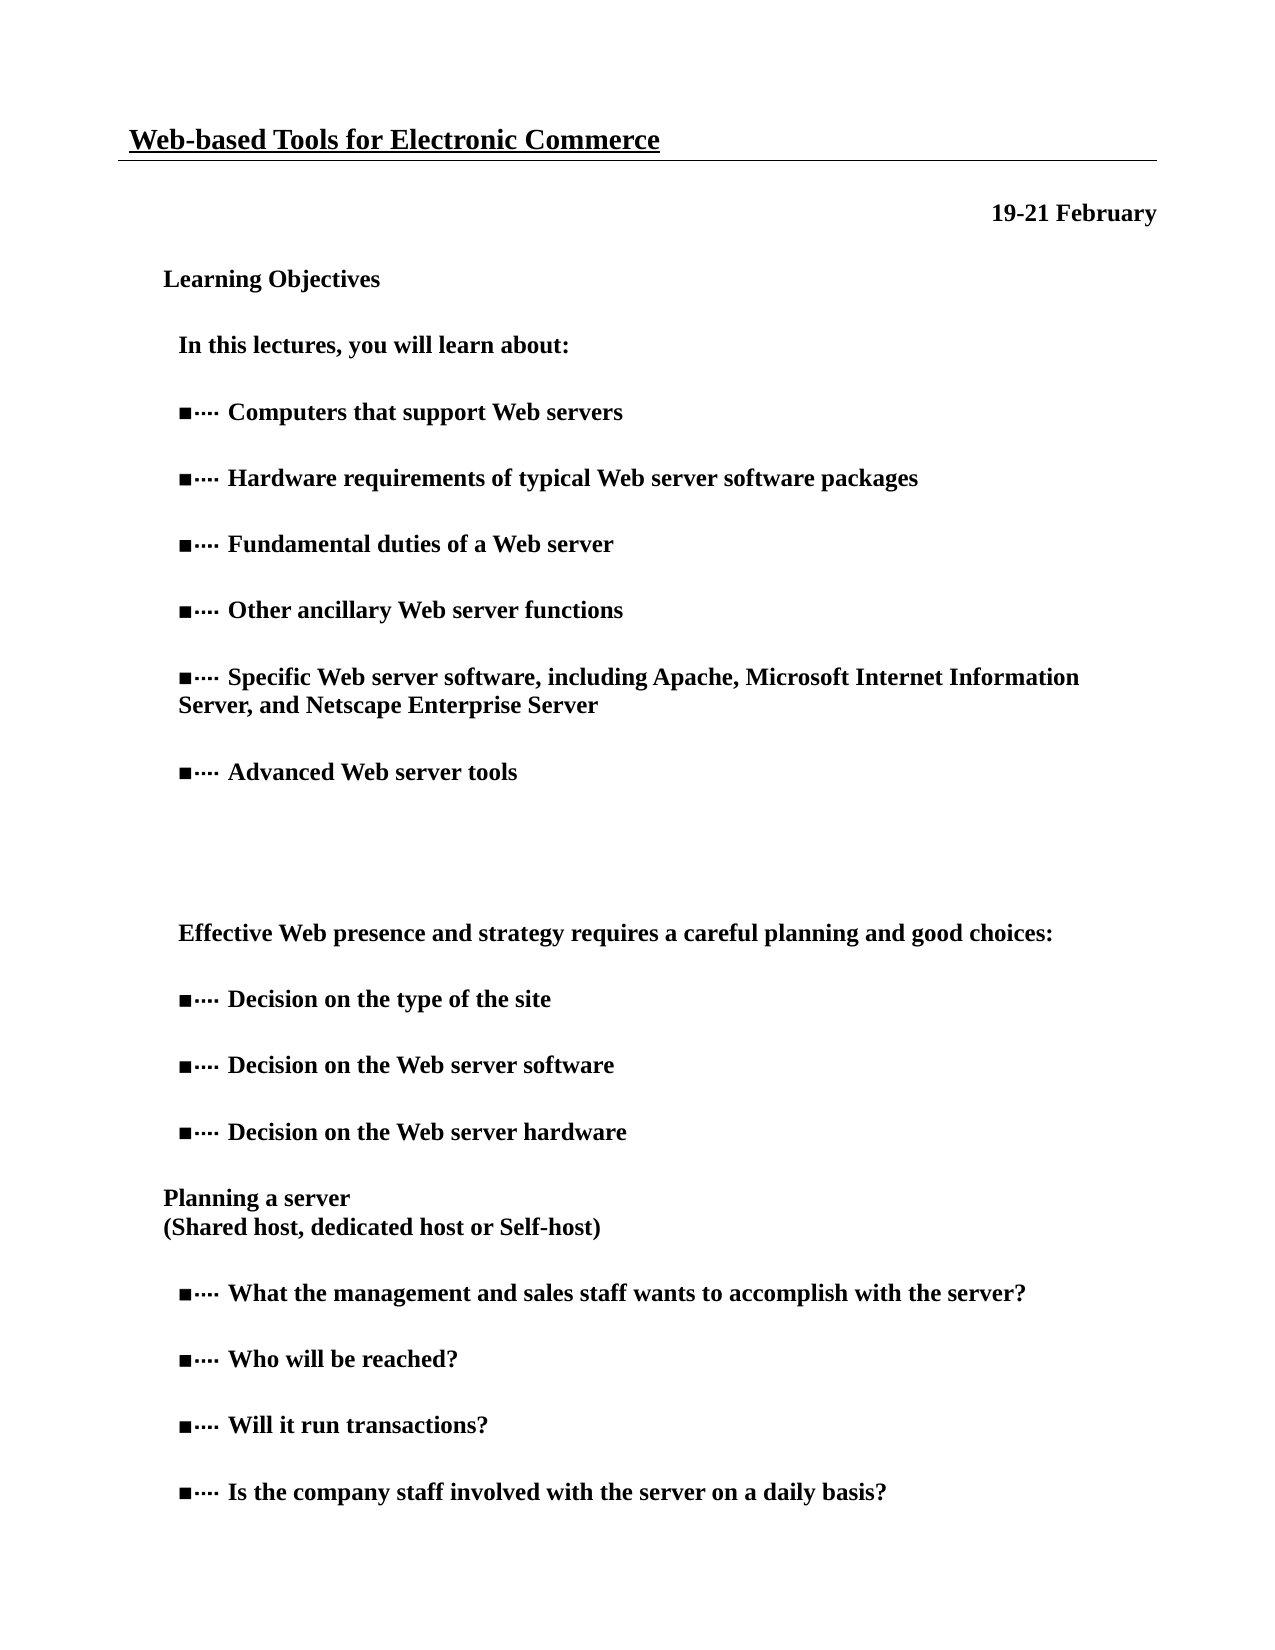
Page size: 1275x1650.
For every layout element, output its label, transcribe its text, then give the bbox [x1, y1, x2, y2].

subtitle n Decision on the type of the site [118, 984, 1157, 1013]
subtitle n Specific Web server software, including Apache, Microsoft Internet Information Server, and Netscape Enterprise Server [118, 662, 1157, 719]
subtitle n Fundamental duties of a Web server [118, 529, 1157, 558]
subtitle Planning a server (Shared host, dedicated host or Self-host) [118, 1183, 1157, 1241]
subtitle In this lectures, you will learn about: [118, 331, 1157, 359]
text Web-based Tools for Electronic Commerce [118, 118, 1157, 160]
subtitle n Will it run transactions? [118, 1411, 1157, 1439]
subtitle n Decision on the Web server hardware [118, 1117, 1157, 1146]
subtitle n Decision on the Web server software [118, 1051, 1157, 1079]
subtitle Learning Objectives [118, 264, 1157, 293]
subtitle Effective Web presence and strategy requires a careful planning and good choices: [118, 918, 1157, 947]
subtitle n Advanced Web server tools [118, 757, 1157, 786]
subtitle n Computers that support Web servers [118, 397, 1157, 426]
subtitle n What the management and sales staff wants to accomplish with the server? [118, 1278, 1157, 1307]
subtitle n Hardware requirements of typical Web server software packages [118, 463, 1157, 492]
subtitle n Other ancillary Web server functions [118, 596, 1157, 624]
subtitle 19-21 February [118, 198, 1157, 227]
subtitle n Is the company staff involved with the server on a daily basis? [118, 1477, 1157, 1506]
subtitle n Who will be reached? [118, 1344, 1157, 1373]
